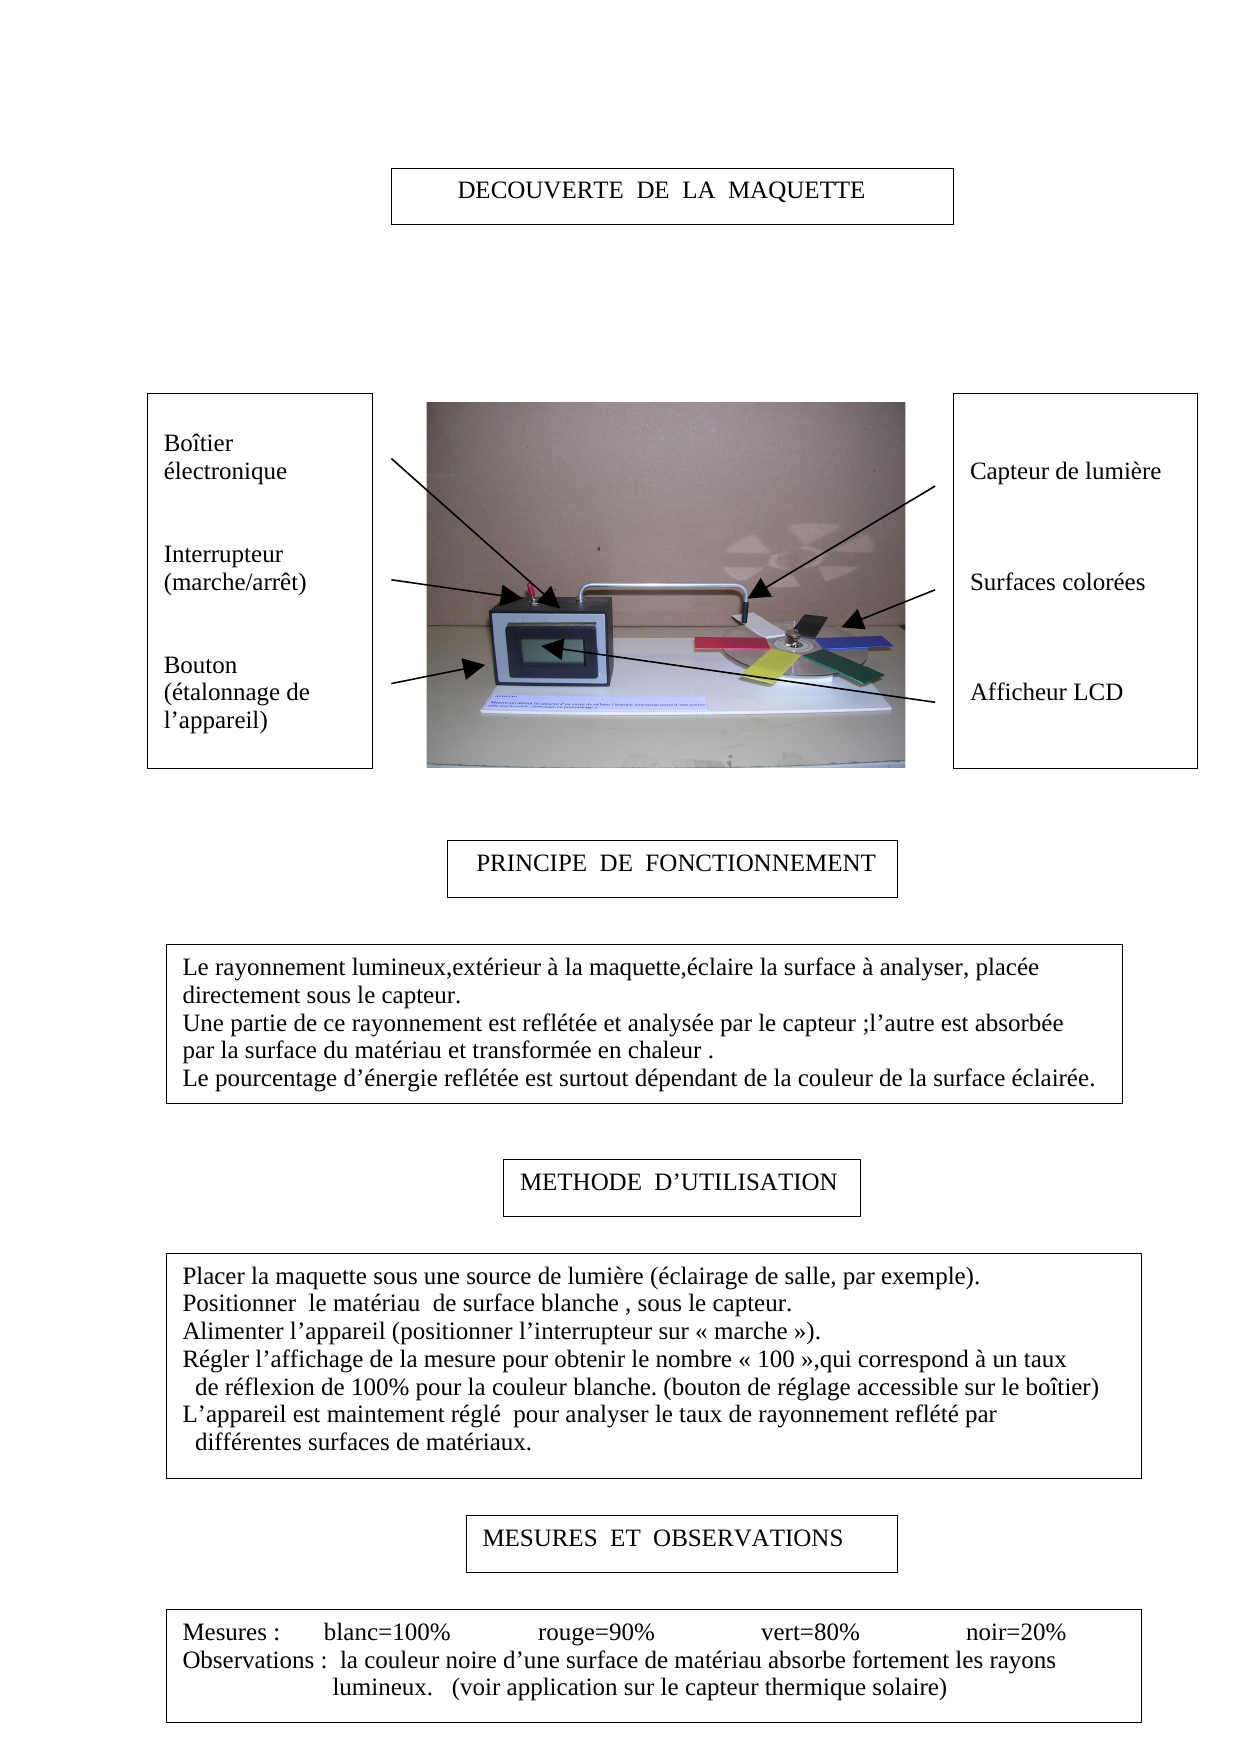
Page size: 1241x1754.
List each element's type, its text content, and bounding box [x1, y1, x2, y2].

picture [426, 402, 906, 768]
text Interrupteur [163, 540, 357, 568]
text DECOUVERTE DE LA MAQUETTE [407, 176, 938, 204]
text Surfaces colorées [970, 568, 1182, 595]
text Observations : la couleur noire d’une surface de matériau absorbe fortement les rayons [182, 1646, 1126, 1673]
text Mesures : blanc=100% rouge=90% vert=80% noir=20% [182, 1618, 1126, 1646]
text différentes surfaces de matériaux. [182, 1428, 1126, 1456]
text Bouton [163, 651, 357, 678]
text Capteur de lumière [970, 457, 1182, 484]
text Placer la maquette sous une source de lumière (éclairage de salle, par exemple). [182, 1262, 1126, 1289]
text (étalonnage de [163, 678, 357, 706]
text Boîtier électronique [163, 429, 357, 484]
text Une partie de ce rayonnement est reflétée et analysée par le capteur ;l’autre est absorbée [182, 1009, 1107, 1036]
text Afficheur LCD [970, 678, 1182, 706]
text Régler l’affichage de la mesure pour obtenir le nombre « 100 »,qui correspond à un taux [182, 1345, 1126, 1373]
text l’appareil) [163, 706, 357, 734]
text (marche/arrêt) [163, 568, 357, 595]
text par la surface du matériau et transformée en chaleur . [182, 1036, 1107, 1064]
text PRINCIPE DE FONCTIONNEMENT [463, 849, 882, 877]
text L’appareil est maintement réglé pour analyser le taux de rayonnement reflété par [182, 1400, 1126, 1428]
text de réflexion de 100% pour la couleur blanche. (bouton de réglage accessible sur le boîtier) [182, 1373, 1126, 1400]
text Positionner le matériau de surface blanche , sous le capteur. [182, 1289, 1126, 1317]
text Le rayonnement lumineux,extérieur à la maquette,éclaire la surface à analyser, placée [182, 953, 1107, 981]
text Le pourcentage d’énergie reflétée est surtout dépendant de la couleur de la surface éclairée. [182, 1064, 1107, 1092]
text lumineux. (voir application sur le capteur thermique solaire) [182, 1673, 1126, 1701]
text Alimenter l’appareil (positionner l’interrupteur sur « marche »). [182, 1317, 1126, 1345]
text MESURES ET OBSERVATIONS [482, 1524, 882, 1552]
text directement sous le capteur. [182, 981, 1107, 1009]
text METHODE D’UTILISATION [520, 1168, 844, 1196]
